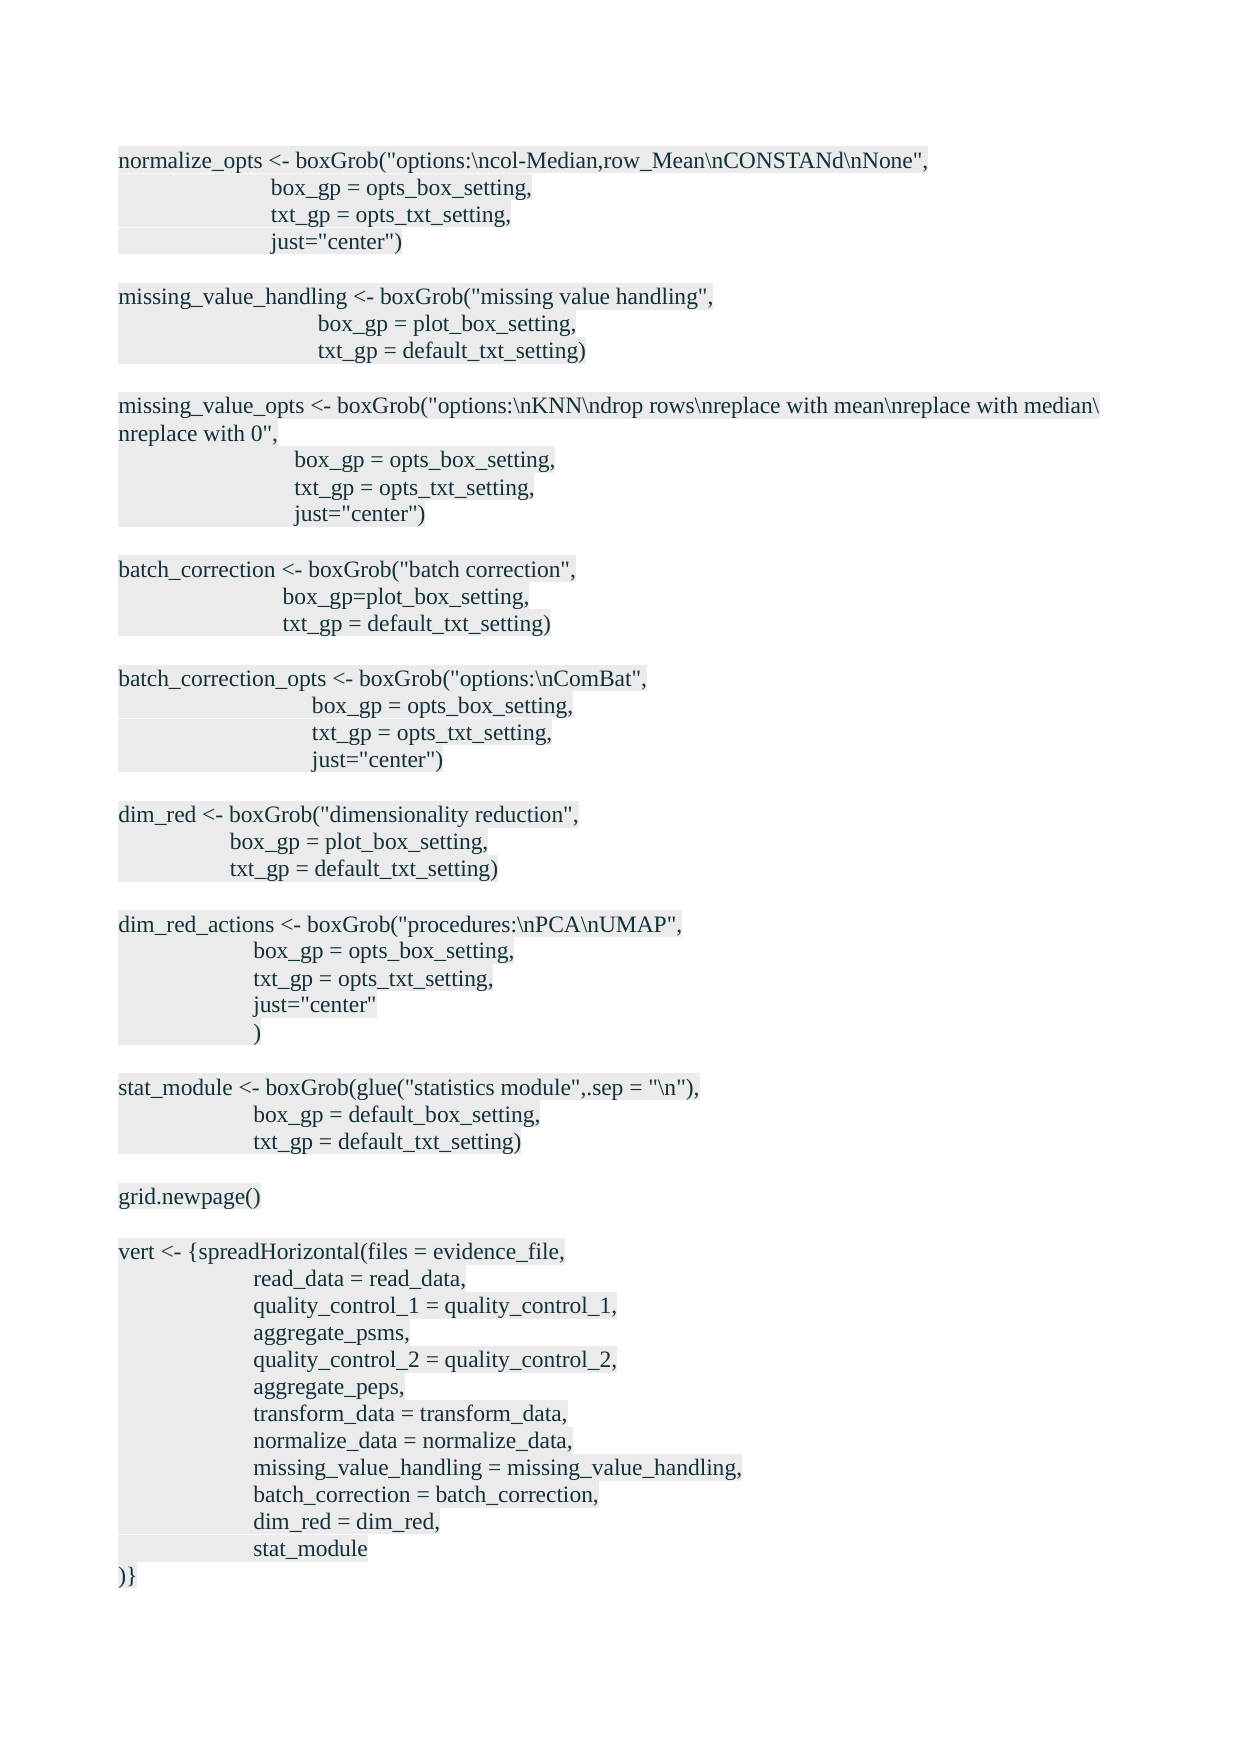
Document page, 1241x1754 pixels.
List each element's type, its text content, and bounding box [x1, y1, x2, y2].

text txt_gp = default_txt_setting) [118, 609, 1122, 636]
text transform_data = transform_data, [118, 1400, 1122, 1427]
text normalize_data = normalize_data, [118, 1427, 1122, 1454]
text stat_module <- boxGrob(glue("statistics module",.sep = "\n"), [118, 1073, 1122, 1100]
text box_gp = opts_box_setting, [118, 691, 1122, 718]
text )} [118, 1562, 1122, 1588]
text read_data = read_data, [118, 1265, 1122, 1292]
text aggregate_peps, [118, 1373, 1122, 1400]
text batch_correction_opts <- boxGrob("options:\nComBat", [118, 664, 1122, 691]
text just="center") [118, 500, 1122, 527]
text txt_gp = opts_txt_setting, [118, 964, 1122, 991]
text ) [118, 1018, 1122, 1045]
text box_gp = opts_box_setting, [118, 937, 1122, 964]
text just="center") [118, 745, 1122, 772]
text just="center" [118, 991, 1122, 1018]
text box_gp = plot_box_setting, [118, 310, 1122, 337]
text quality_control_2 = quality_control_2, [118, 1346, 1122, 1373]
text box_gp=plot_box_setting, [118, 582, 1122, 609]
text box_gp = default_box_setting, [118, 1100, 1122, 1127]
text quality_control_1 = quality_control_1, [118, 1292, 1122, 1319]
text txt_gp = opts_txt_setting, [118, 200, 1122, 227]
text txt_gp = opts_txt_setting, [118, 718, 1122, 745]
text box_gp = opts_box_setting, [118, 446, 1122, 473]
text aggregate_psms, [118, 1319, 1122, 1346]
text box_gp = opts_box_setting, [118, 173, 1122, 200]
text txt_gp = default_txt_setting) [118, 855, 1122, 882]
text dim_red <- boxGrob("dimensionality reduction", [118, 801, 1122, 828]
text just="center") [118, 227, 1122, 254]
text batch_correction = batch_correction, [118, 1481, 1122, 1508]
text box_gp = plot_box_setting, [118, 828, 1122, 855]
text dim_red = dim_red, [118, 1508, 1122, 1534]
text stat_module [118, 1534, 1122, 1562]
text normalize_opts <- boxGrob("options:\ncol-Median,row_Mean\nCONSTANd\nNone", [118, 146, 1122, 173]
text txt_gp = default_txt_setting) [118, 1127, 1122, 1154]
text missing_value_handling <- boxGrob("missing value handling", [118, 283, 1122, 310]
text missing_value_opts <- boxGrob("options:\nKNN\ndrop rows\nreplace with mean\nreplace with median\nreplace with 0", [118, 392, 1122, 446]
text missing_value_handling = missing_value_handling, [118, 1454, 1122, 1481]
text batch_correction <- boxGrob("batch correction", [118, 555, 1122, 582]
text dim_red_actions <- boxGrob("procedures:\nPCA\nUMAP", [118, 910, 1122, 937]
text txt_gp = opts_txt_setting, [118, 473, 1122, 500]
text vert <- {spreadHorizontal(files = evidence_file, [118, 1238, 1122, 1265]
text grid.newpage() [118, 1182, 1122, 1209]
text txt_gp = default_txt_setting) [118, 337, 1122, 364]
